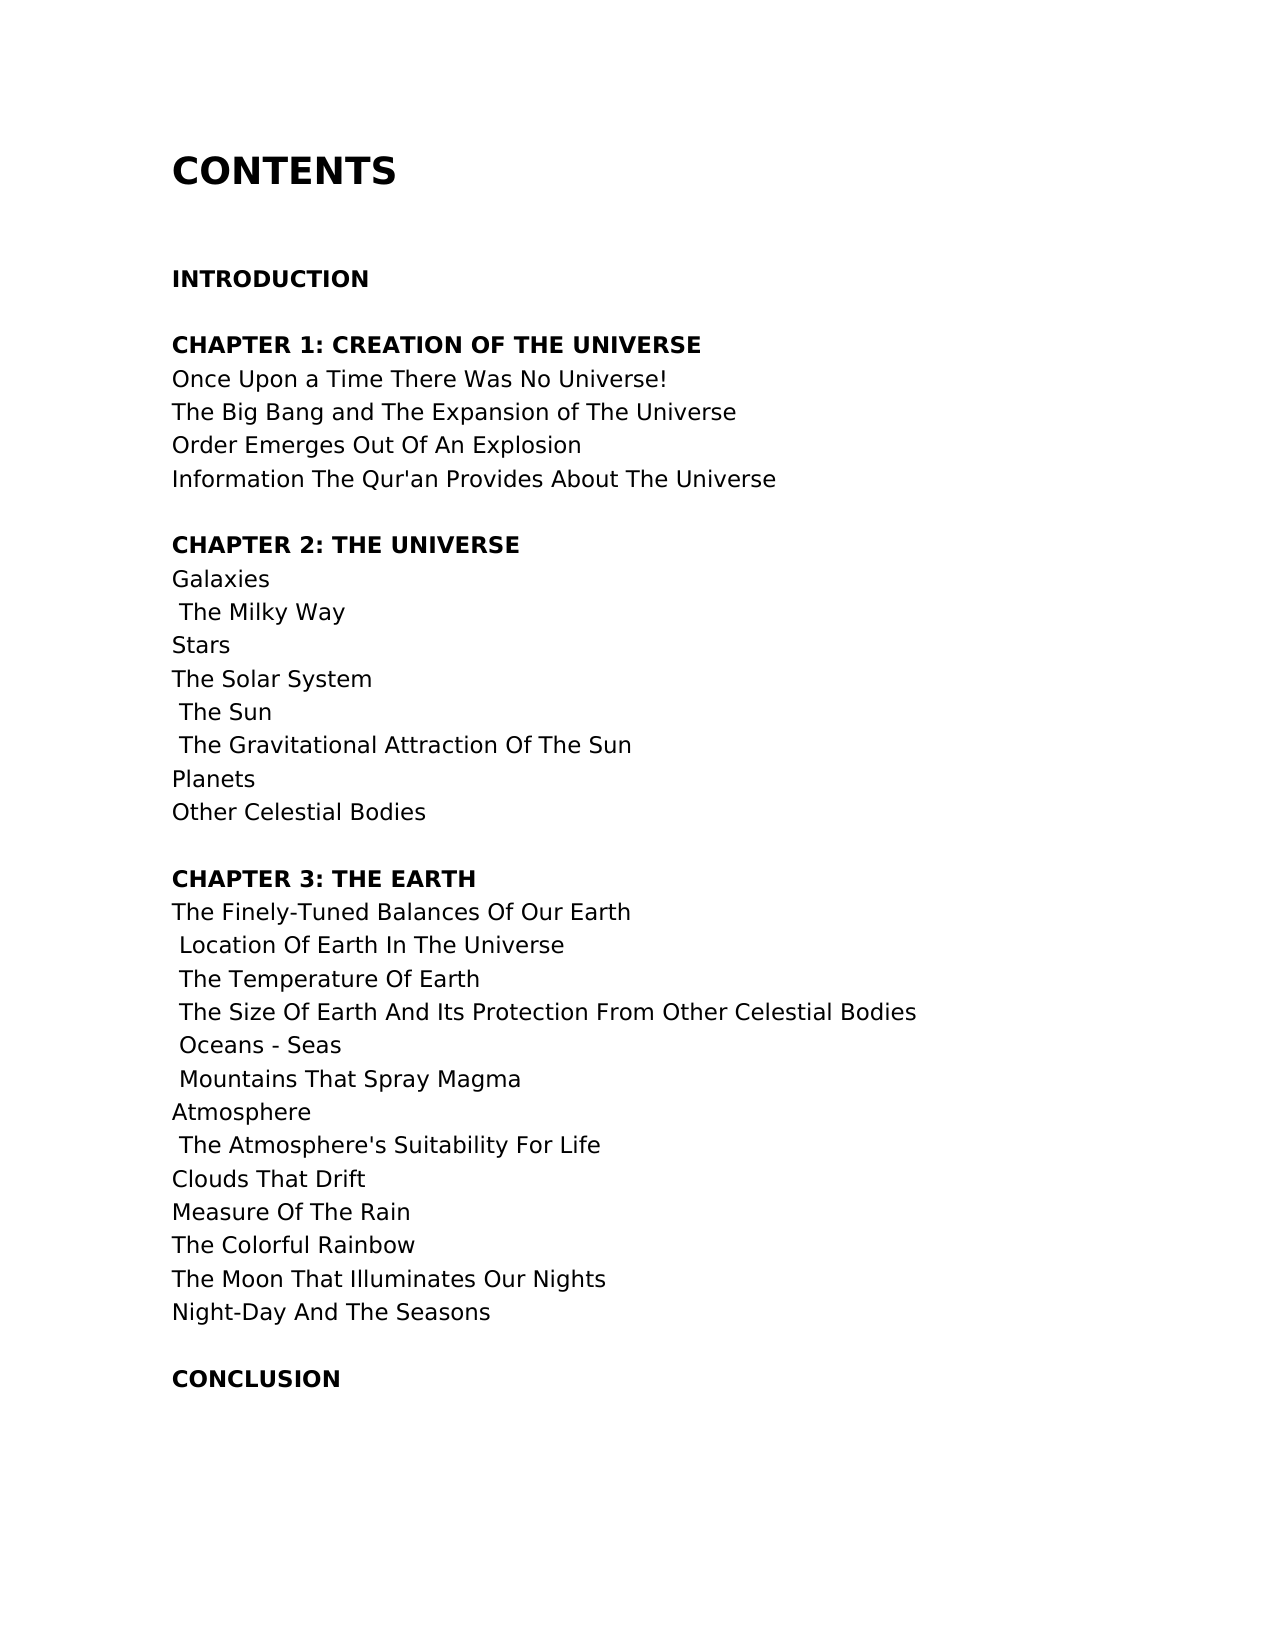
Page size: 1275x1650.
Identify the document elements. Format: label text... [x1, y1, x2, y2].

text Atmosphere [112, 1094, 1145, 1127]
text The Solar System [112, 660, 1145, 694]
text Measure Of The Rain [112, 1194, 1145, 1227]
text CONCLUSION [112, 1360, 1145, 1394]
text Clouds That Drift [112, 1160, 1145, 1194]
text The Milky Way [112, 594, 1145, 627]
text Oceans - Seas [112, 1027, 1145, 1060]
text The Finely-Tuned Balances Of Our Earth [112, 894, 1145, 927]
text Order Emerges Out Of An Explosion [112, 427, 1145, 460]
text CHAPTER 2: THE UNIVERSE [112, 527, 1145, 560]
text The Big Bang and The Expansion of The Universe [112, 394, 1145, 427]
text Galaxies [112, 560, 1145, 594]
text Stars [112, 627, 1145, 660]
text INTRODUCTION [112, 260, 1145, 294]
text Planets [112, 760, 1145, 794]
text The Colorful Rainbow [112, 1227, 1145, 1260]
text CONTENTS [112, 150, 1145, 194]
text Location Of Earth In The Universe [112, 927, 1145, 960]
text The Gravitational Attraction Of The Sun [112, 727, 1145, 760]
text The Atmosphere's Suitability For Life [112, 1127, 1145, 1160]
text Mountains That Spray Magma [112, 1060, 1145, 1094]
text Night-Day And The Seasons [112, 1294, 1145, 1327]
text The Size Of Earth And Its Protection From Other Celestial Bodies [112, 994, 1145, 1027]
text Information The Qur'an Provides About The Universe [112, 460, 1145, 494]
text CHAPTER 1: CREATION OF THE UNIVERSE [112, 327, 1145, 360]
text The Temperature Of Earth [112, 960, 1145, 994]
text Once Upon a Time There Was No Universe! [112, 360, 1145, 394]
text Other Celestial Bodies [112, 794, 1145, 827]
text CHAPTER 3: THE EARTH [112, 860, 1145, 894]
text The Sun [112, 694, 1145, 727]
text The Moon That Illuminates Our Nights [112, 1260, 1145, 1294]
